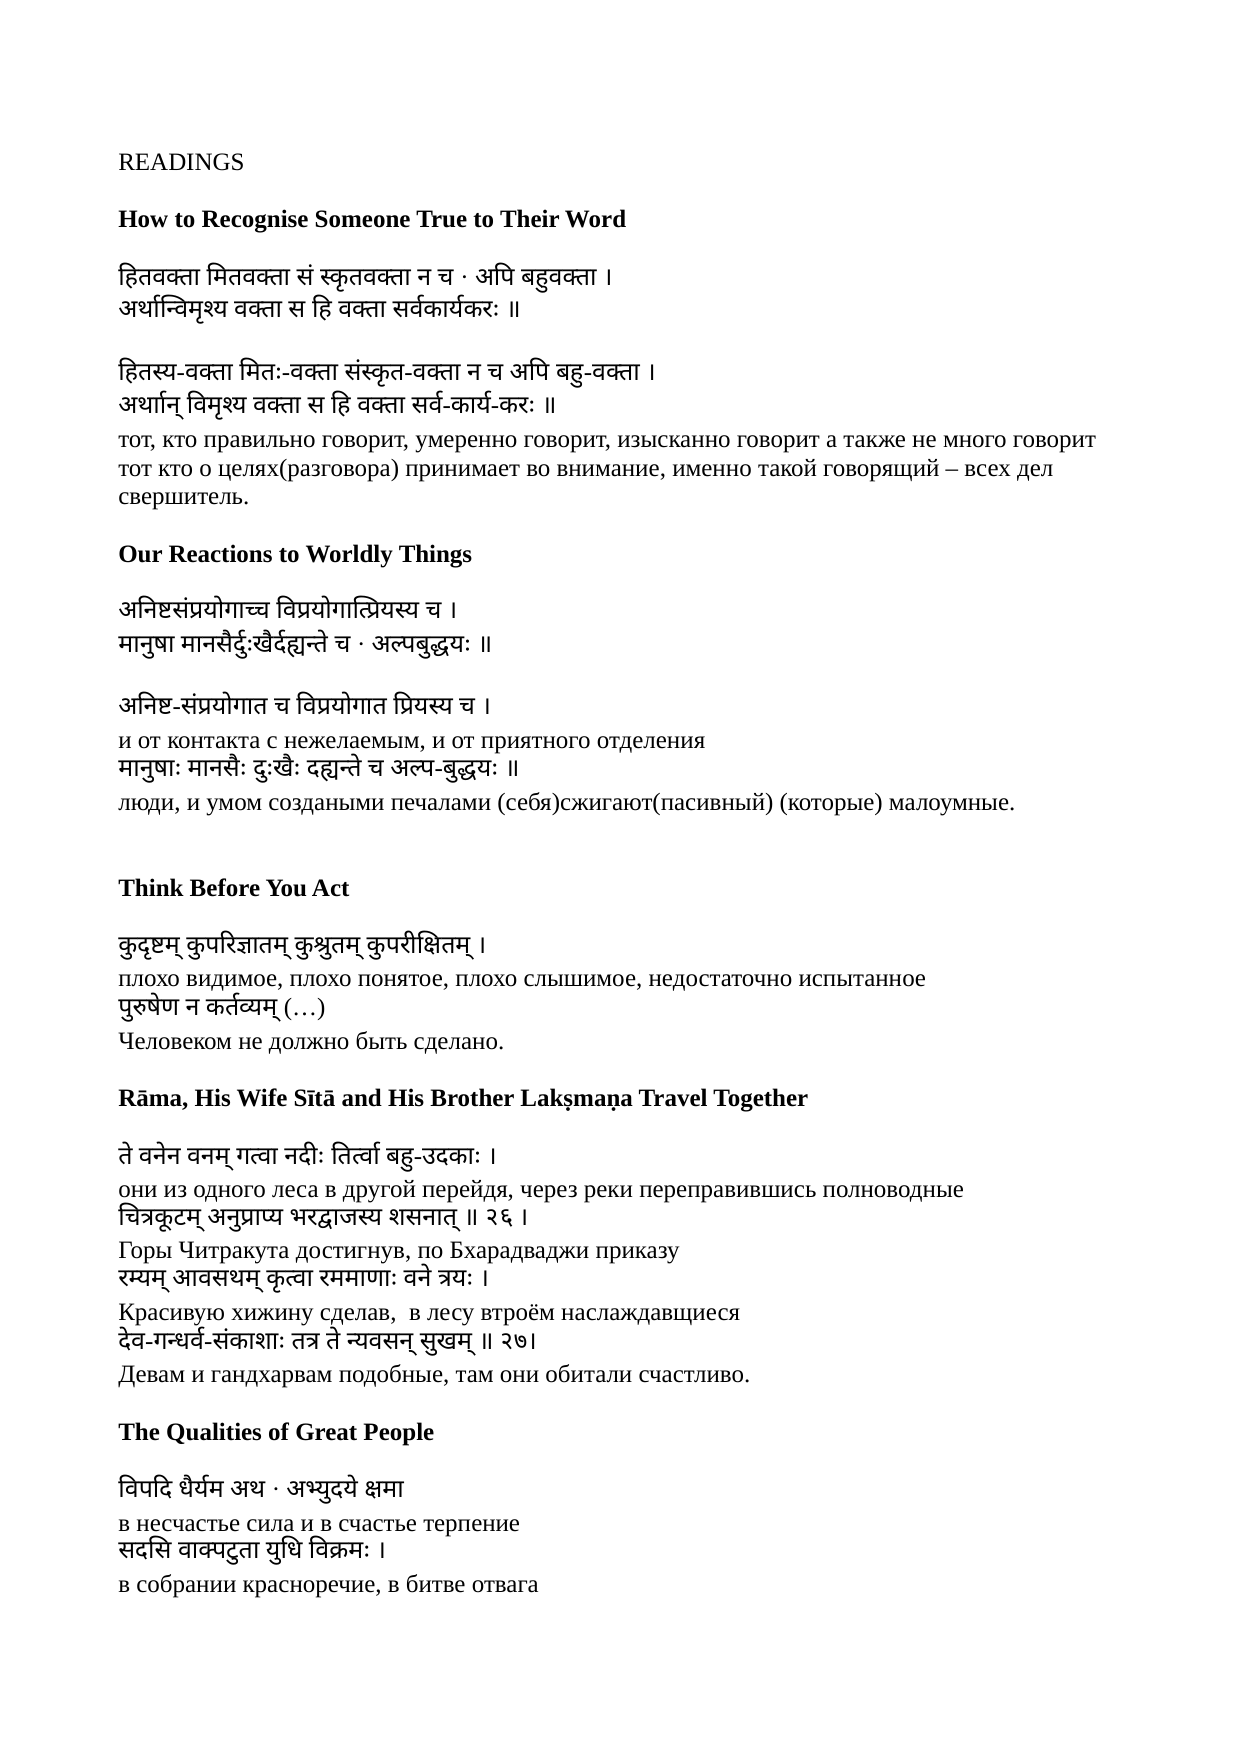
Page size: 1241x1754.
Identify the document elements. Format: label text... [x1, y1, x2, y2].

text люди, и умом создаными печалами (себя)сжигают(пасивный) (которые) малоумные. [118, 787, 1122, 816]
text अनिष्टसंप्रयोगाच्च विप्रयोगात्प्रियस्य च । [118, 596, 1122, 629]
text How to Recognise Someone True to Their Word [118, 204, 1122, 233]
text и от контакта с нежелаемым, и от приятного отделения [118, 725, 1122, 753]
text विपदि धैर्यम अथ · अभ्युदये क्षमा [118, 1474, 1122, 1508]
text в собрании красноречие, в битве отвага [118, 1569, 1122, 1598]
text मानुषाः मानसैः दुःखैः दह्यन्ते च अल्प-बुद्धयः ॥ [118, 753, 1122, 787]
text Our Reactions to Worldly Things [118, 539, 1122, 568]
text पुरुषेण न कर्तव्यम् (…) [118, 992, 1122, 1026]
text тот кто о целях(разговора) принимает во внимание, именно такой говорящий – всех дел свершитель. [118, 453, 1122, 510]
text देव-गन्धर्व-संकाशाः तत्र ते न्यवसन् सुखम् ॥ २७। [118, 1326, 1122, 1359]
text सदसि वाक्पटुता युधि विक्रमः । [118, 1537, 1122, 1569]
text हितवक्ता मितवक्ता सं स्कृतवक्ता न च · अपि बहुवक्ता । [118, 262, 1122, 295]
text Красивую хижину сделав, в лесу втроём наслаждавщиеся [118, 1297, 1122, 1326]
text Rāma, His Wife Sītā and His Brother Lakṣmaṇa Travel Together [118, 1083, 1122, 1112]
text тот, кто правильно говорит, умеренно говорит, изысканно говорит а также не много говорит [118, 424, 1122, 453]
text चित्रकूटम् अनुप्राप्य भरद्वाजस्य शसनात् ॥ २६ । [118, 1203, 1122, 1236]
text плохо видимое, плохо понятое, плохо слышимое, недостаточно испытанное [118, 963, 1122, 992]
text в несчастье сила и в счастье терпение [118, 1508, 1122, 1537]
text मानुषा मानसैर्दुःखैर्दह्यन्ते च · अल्पबुद्धयः ॥ [118, 629, 1122, 662]
text Think Before You Act [118, 873, 1122, 902]
text रम्यम् आवसथम् कृत्वा रममाणाः वने त्रयः । [118, 1264, 1122, 1297]
text अर्थान्विमृश्य वक्ता स हि वक्ता सर्वकार्यकरः ॥ [118, 295, 1122, 328]
text अनिष्ट-संप्रयोगात च विप्रयोगात प्रियस्य च । [118, 691, 1122, 725]
text они из одного леса в другой перейдя, через реки переправившись полноводные [118, 1174, 1122, 1203]
text ते वनेन वनम् गत्वा नदीः तिर्त्वा बहु-उदकाः । [118, 1141, 1122, 1174]
text Человеком не должно быть сделано. [118, 1026, 1122, 1054]
text The Qualities of Great People [118, 1417, 1122, 1446]
text Девам и гандхарвам подобные, там они обитали счастливо. [118, 1359, 1122, 1388]
text अर्थाान् विमृश्य वक्ता स हि वक्ता सर्व-कार्य-करः ॥ [118, 390, 1122, 424]
text कुदृष्टम् कुपरिज्ञातम् कुश्रुतम् कुपरीक्षितम् । [118, 931, 1122, 963]
text Горы Читракута достигнув, по Бхарадваджи приказу [118, 1236, 1122, 1264]
text READINGS [118, 147, 1122, 176]
text हितस्य-वक्ता मितः-वक्ता संस्कृत-वक्ता न च अपि बहु-वक्ता । [118, 357, 1122, 390]
